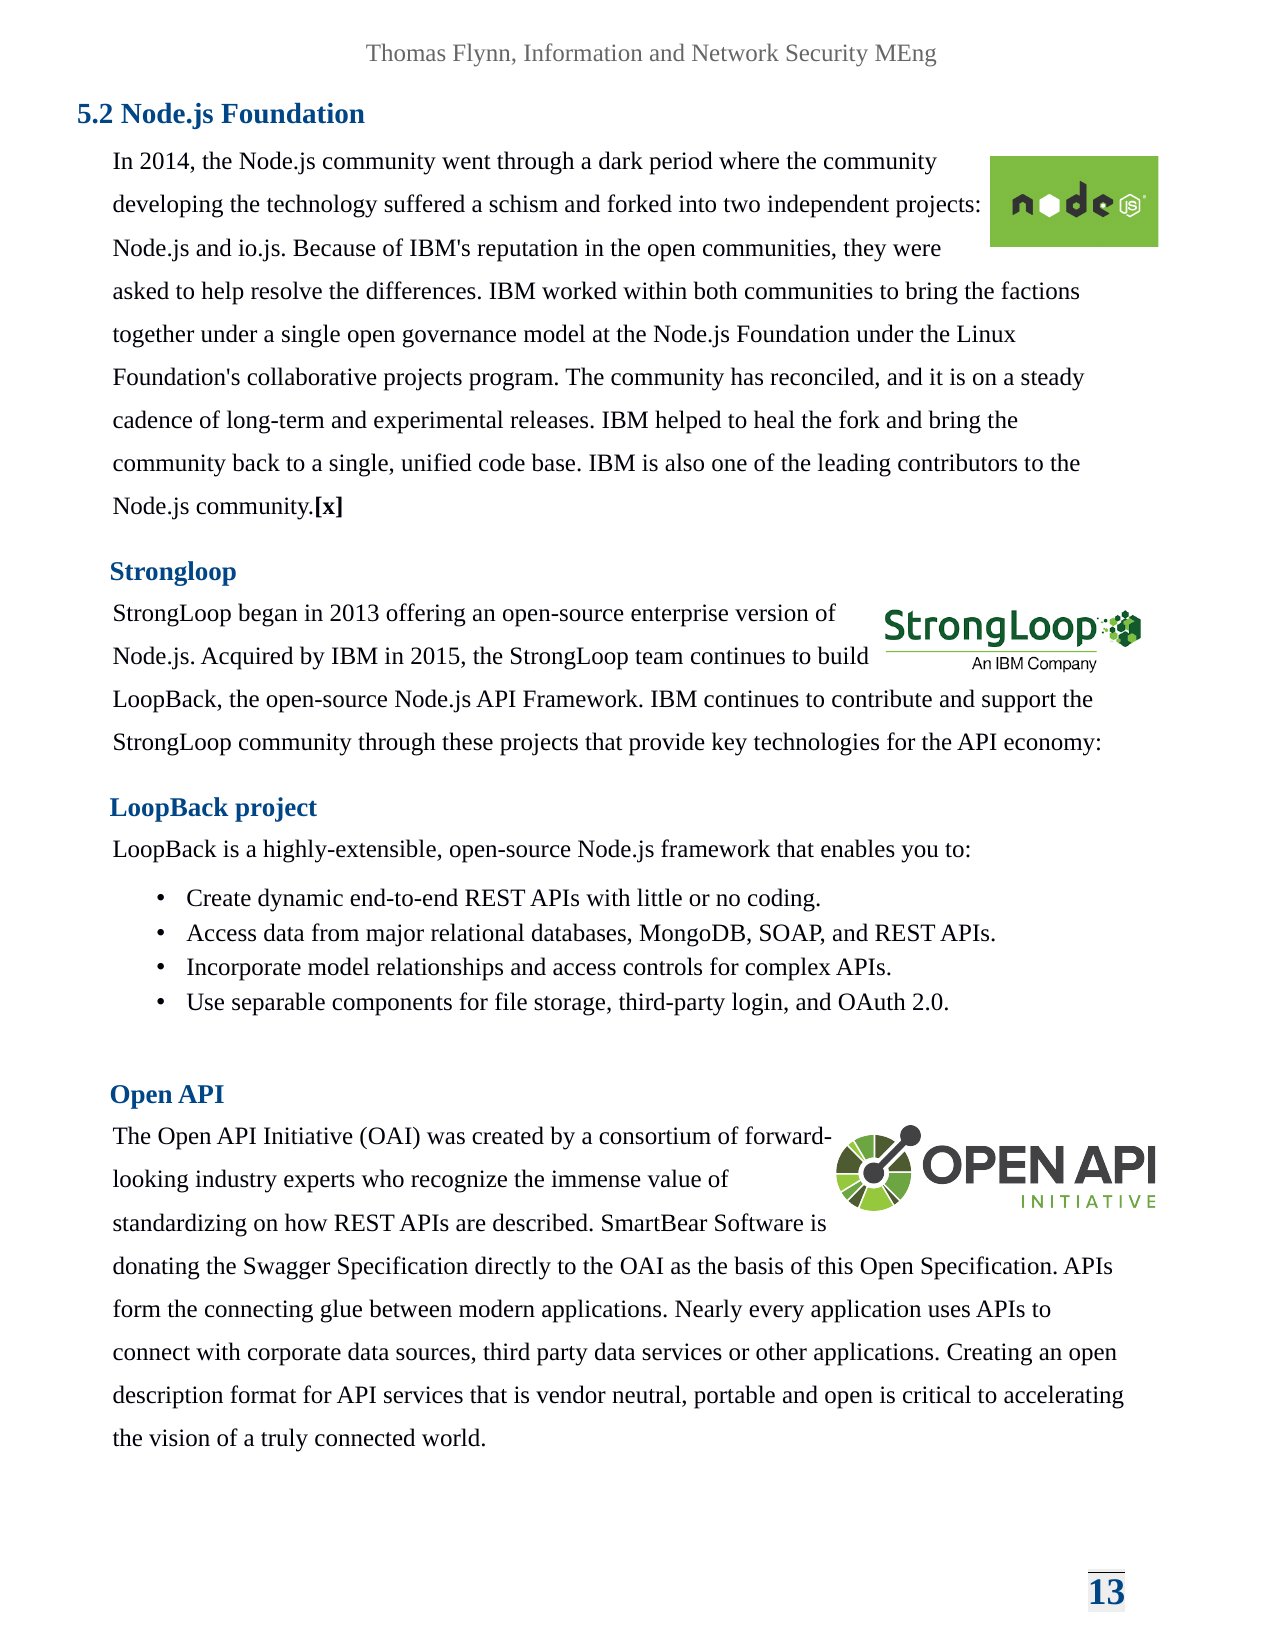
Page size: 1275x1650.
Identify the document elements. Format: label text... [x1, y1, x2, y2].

text The Open API Initiative (OAI) was created by a consortium of forward-looking industry experts who recognize the immense value of standardizing on how REST APIs are described. SmartBear Software is donating the Swagger Specification directly to the OAI as the basis of this Open Specification. APIs form the connecting glue between modern applications. Nearly every application uses APIs to connect with corporate data sources, third party data services or other applications. Creating an open description format for API services that is vendor neutral, portable and open is critical to accelerating the vision of a truly connected world. [112, 1121, 1125, 1452]
subtitle 5.2 Node.js Foundation [74, 96, 1125, 129]
text LoopBack is a highly-extensible, open-source Node.js framework that enables you to: [112, 834, 1125, 863]
list Use separable components for file storage, third-party login, and OAuth 2.0. [156, 987, 1125, 1015]
text In 2014, the Node.js community went through a dark period where the community developing the technology suffered a schism and forked into two independent projects: Node.js and io.js. Because of IBM's reputation in the open communities, they were asked to help resolve the differences. IBM worked within both communities to bring the factions together under a single open governance model at the Node.js Foundation under the Linux Foundation's collaborative projects program. The community has reconciled, and it is on a steady cadence of long-term and experimental releases. IBM helped to heal the fork and bring the community back to a single, unified code base. IBM is also one of the leading contributors to the Node.js community.[x] [112, 146, 1125, 520]
picture [869, 595, 1149, 678]
list Access data from major relational databases, MongoDB, SOAP, and REST APIs. [156, 918, 1125, 946]
picture [836, 1125, 1155, 1211]
subtitle Open API [109, 1078, 1125, 1110]
picture [990, 156, 1159, 247]
list Create dynamic end-to-end REST APIs with little or no coding. [156, 883, 1125, 912]
list Incorporate model relationships and access controls for complex APIs. [156, 952, 1125, 981]
text StrongLoop began in 2013 offering an open-source enterprise version of Node.js. Acquired by IBM in 2015, the StrongLoop team continues to build LoopBack, the open-source Node.js API Framework. IBM continues to contribute and support the StrongLoop community through these projects that provide key technologies for the API economy: [112, 598, 1125, 756]
subtitle Strongloop [109, 555, 1125, 586]
subtitle LoopBack project [109, 791, 1125, 822]
